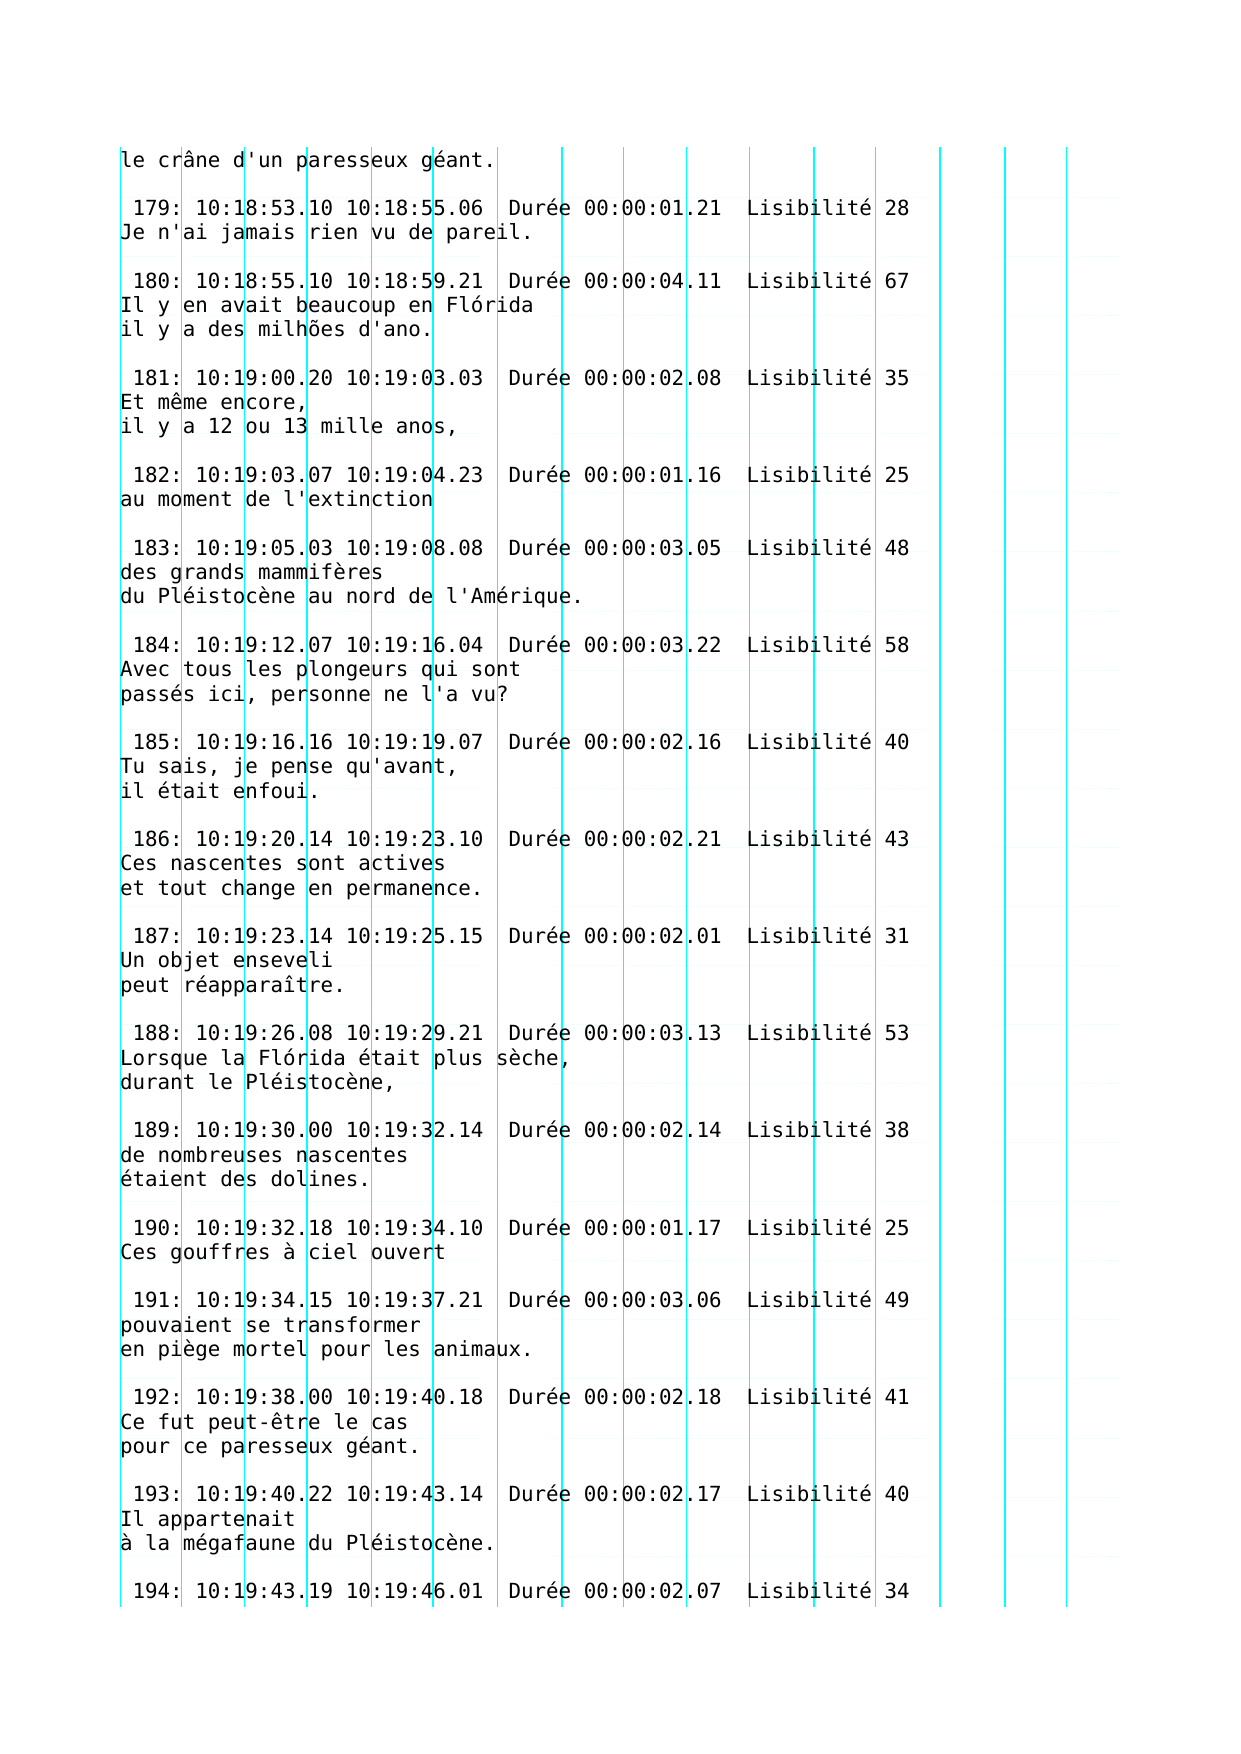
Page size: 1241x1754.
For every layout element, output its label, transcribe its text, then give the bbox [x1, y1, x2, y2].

text en piège mortel pour les animaux. [120, 1337, 1120, 1361]
text des grands mammifères [120, 560, 1120, 584]
text 185: 10:19:16.16 10:19:19.07 Durée 00:00:02.16 Lisibilité 40 [120, 730, 1120, 754]
text de nombreuses nascentes [120, 1143, 1120, 1167]
text Et même encore, [120, 390, 1120, 414]
text le crâne d'un paresseux géant. [120, 148, 1120, 172]
text Ces nascentes sont actives [120, 851, 1120, 876]
text 183: 10:19:05.03 10:19:08.08 Durée 00:00:03.05 Lisibilité 48 [120, 536, 1120, 560]
text 179: 10:18:53.10 10:18:55.06 Durée 00:00:01.21 Lisibilité 28 [120, 196, 1120, 220]
text 181: 10:19:00.20 10:19:03.03 Durée 00:00:02.08 Lisibilité 35 [120, 366, 1120, 390]
text Je n'ai jamais rien vu de pareil. [120, 220, 1120, 245]
text 184: 10:19:12.07 10:19:16.04 Durée 00:00:03.22 Lisibilité 58 [120, 633, 1120, 657]
text 188: 10:19:26.08 10:19:29.21 Durée 00:00:03.13 Lisibilité 53 [120, 1021, 1120, 1046]
text 186: 10:19:20.14 10:19:23.10 Durée 00:00:02.21 Lisibilité 43 [120, 827, 1120, 851]
text pouvaient se transformer [120, 1313, 1120, 1337]
text passés ici, personne ne l'a vu? [120, 682, 1120, 706]
text Il y en avait beaucoup en Flórida [120, 293, 1120, 317]
text 191: 10:19:34.15 10:19:37.21 Durée 00:00:03.06 Lisibilité 49 [120, 1288, 1120, 1313]
text 192: 10:19:38.00 10:19:40.18 Durée 00:00:02.18 Lisibilité 41 [120, 1385, 1120, 1410]
text 189: 10:19:30.00 10:19:32.14 Durée 00:00:02.14 Lisibilité 38 [120, 1118, 1120, 1143]
text il était enfoui. [120, 779, 1120, 803]
text peut réapparaître. [120, 973, 1120, 997]
text Ces gouffres à ciel ouvert [120, 1240, 1120, 1264]
text pour ce paresseux géant. [120, 1434, 1120, 1458]
text du Pléistocène au nord de l'Amérique. [120, 584, 1120, 609]
text au moment de l'extinction [120, 487, 1120, 512]
text à la mégafaune du Pléistocène. [120, 1531, 1120, 1555]
text Lorsque la Flórida était plus sèche, [120, 1046, 1120, 1070]
text 194: 10:19:43.19 10:19:46.01 Durée 00:00:02.07 Lisibilité 34 [120, 1579, 1120, 1604]
text et tout change en permanence. [120, 876, 1120, 900]
text durant le Pléistocène, [120, 1070, 1120, 1094]
text Un objet enseveli [120, 948, 1120, 973]
text 193: 10:19:40.22 10:19:43.14 Durée 00:00:02.17 Lisibilité 40 [120, 1482, 1120, 1507]
text Tu sais, je pense qu'avant, [120, 754, 1120, 779]
text 180: 10:18:55.10 10:18:59.21 Durée 00:00:04.11 Lisibilité 67 [120, 269, 1120, 293]
text il y a 12 ou 13 mille anos, [120, 414, 1120, 439]
text 187: 10:19:23.14 10:19:25.15 Durée 00:00:02.01 Lisibilité 31 [120, 924, 1120, 948]
text Ce fut peut-être le cas [120, 1410, 1120, 1434]
text Il appartenait [120, 1507, 1120, 1531]
picture [119, 147, 1121, 1607]
text étaient des dolines. [120, 1167, 1120, 1191]
text 190: 10:19:32.18 10:19:34.10 Durée 00:00:01.17 Lisibilité 25 [120, 1216, 1120, 1240]
text il y a des milhões d'ano. [120, 317, 1120, 342]
text 182: 10:19:03.07 10:19:04.23 Durée 00:00:01.16 Lisibilité 25 [120, 463, 1120, 487]
text Avec tous les plongeurs qui sont [120, 657, 1120, 682]
